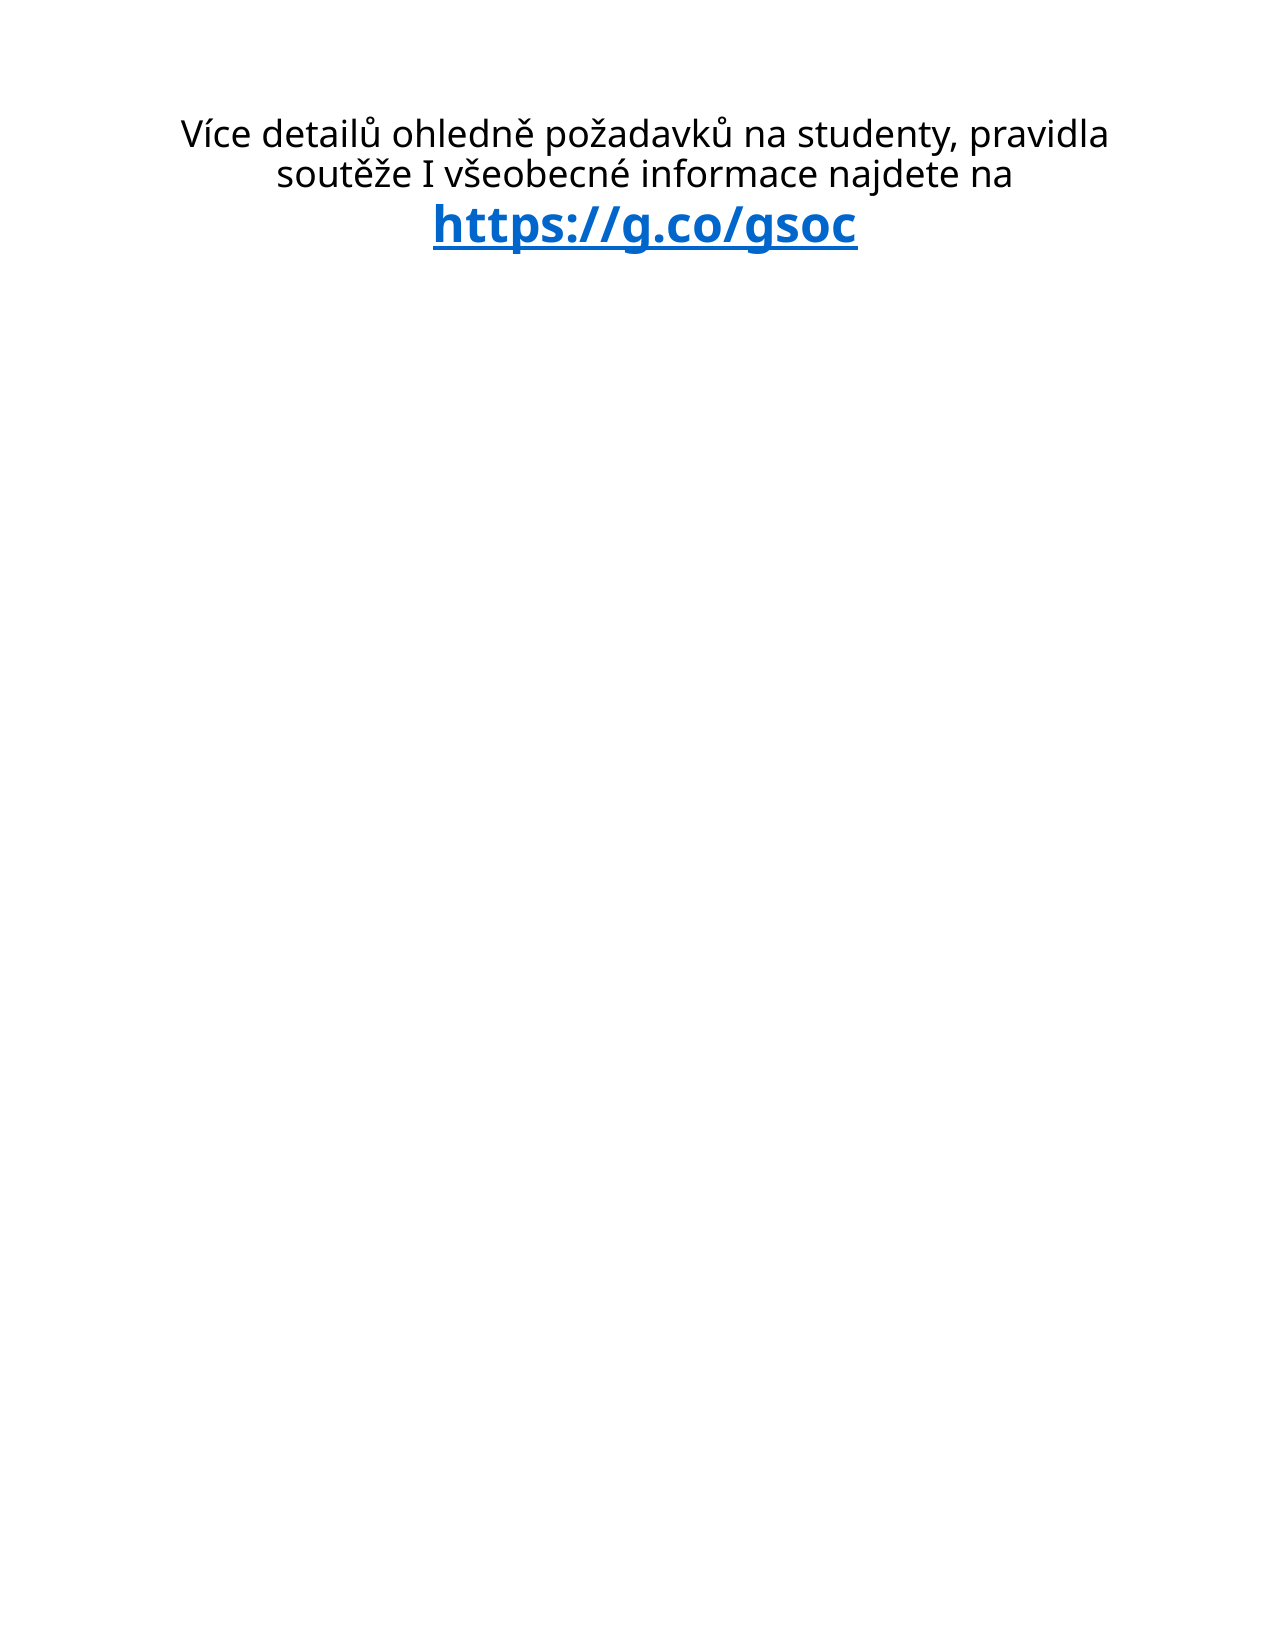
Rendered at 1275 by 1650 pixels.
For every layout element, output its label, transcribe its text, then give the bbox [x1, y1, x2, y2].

text Více detailů ohledně požadavků na studenty, pravidla soutěže I všeobecné informace najdete na https://g.co/gsoc [165, 112, 1125, 257]
